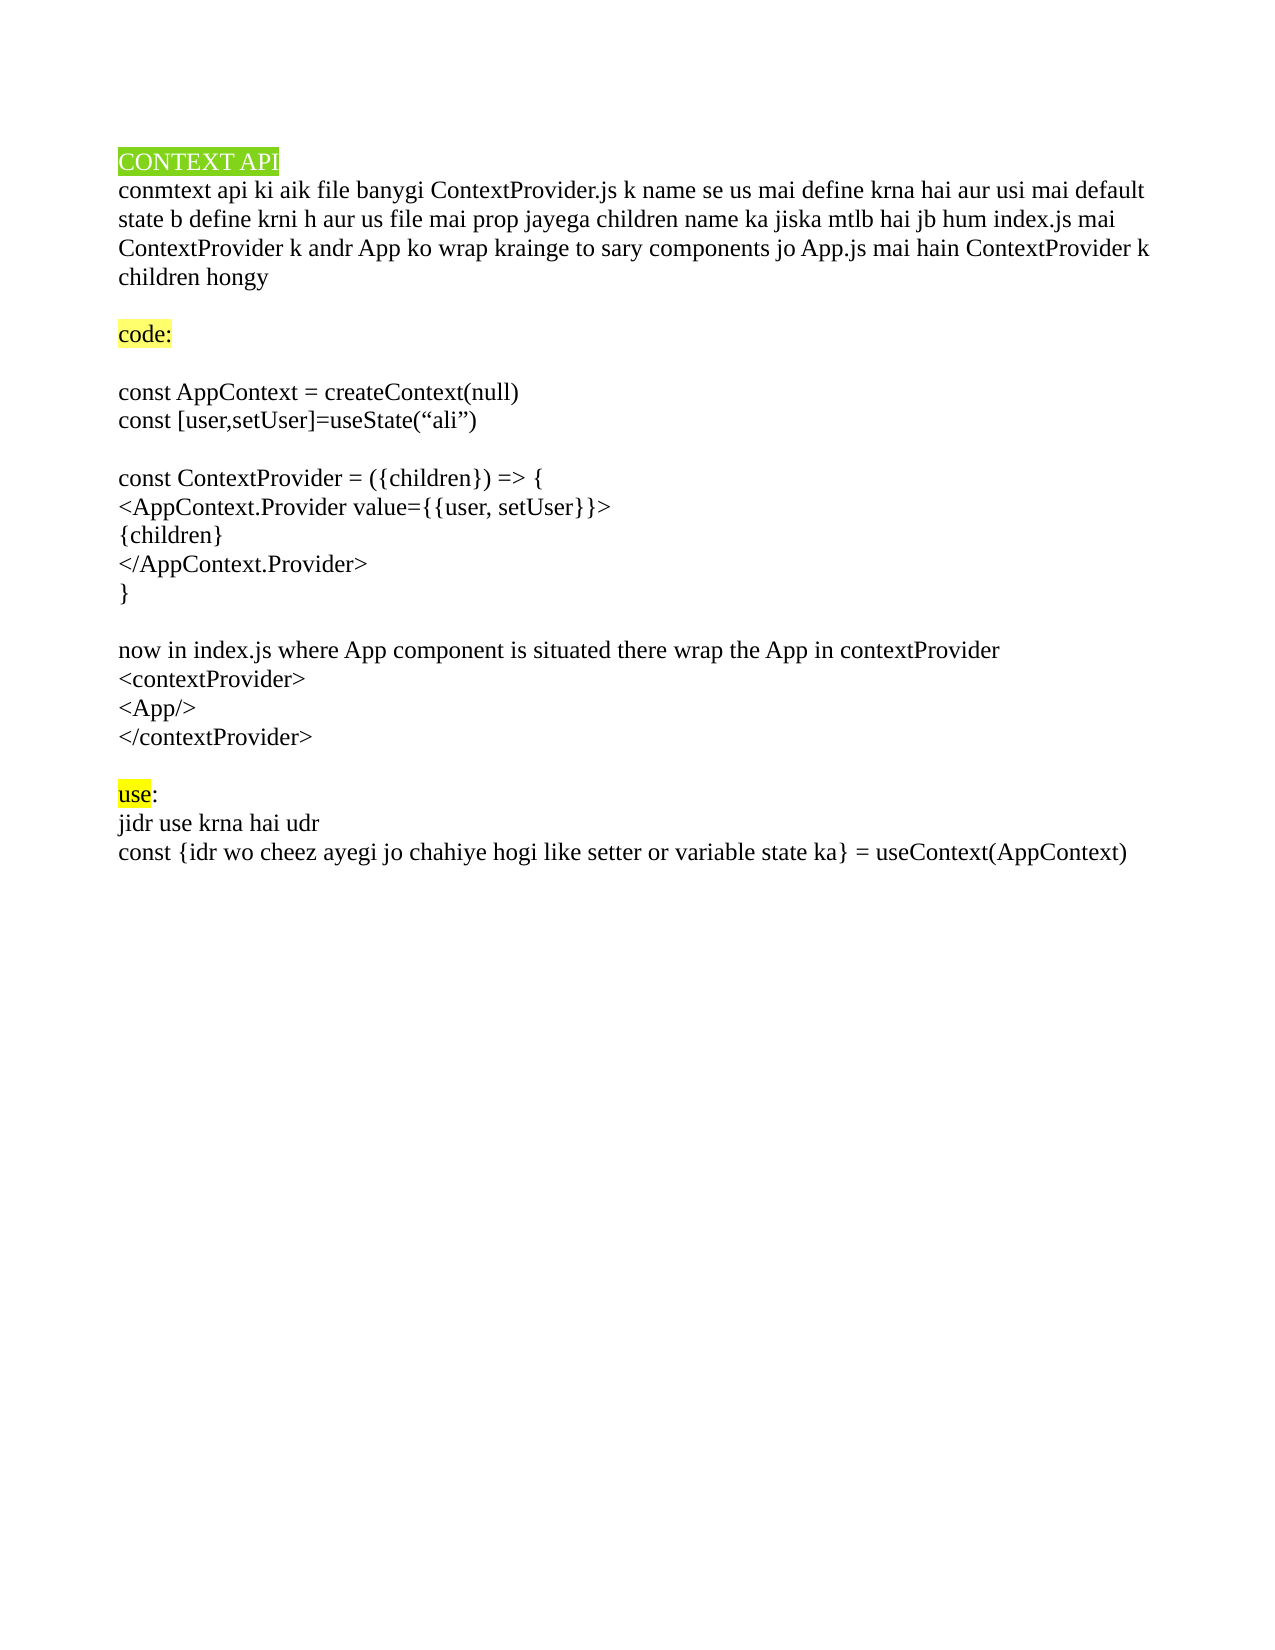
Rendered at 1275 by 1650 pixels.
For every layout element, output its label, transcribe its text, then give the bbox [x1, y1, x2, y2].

text {children} [118, 521, 1157, 549]
text code: [118, 319, 1157, 348]
text const [user,setUser]=useState(“ali”) [118, 406, 1157, 434]
text CONTEXT API [118, 147, 1157, 176]
text <App/> [118, 693, 1157, 722]
text const {idr wo cheez ayegi jo chahiye hogi like setter or variable state ka} = useContext(AppContext) [118, 837, 1157, 866]
text <AppContext.Provider value={{user, setUser}}> [118, 492, 1157, 521]
text } [118, 578, 1157, 607]
text jidr use krna hai udr [118, 808, 1157, 837]
text <contextProvider> [118, 664, 1157, 693]
text const AppContext = createContext(null) [118, 377, 1157, 406]
text use: [118, 779, 1157, 808]
text </AppContext.Provider> [118, 549, 1157, 578]
text now in index.js where App component is situated there wrap the App in contextProvider [118, 636, 1157, 664]
text const ContextProvider = ({children}) => { [118, 463, 1157, 492]
text </contextProvider> [118, 722, 1157, 751]
text conmtext api ki aik file banygi ContextProvider.js k name se us mai define krna hai aur usi mai default state b define krni h aur us file mai prop jayega children name ka jiska mtlb hai jb hum index.js mai ContextProvider k andr App ko wrap krainge to sary components jo App.js mai hain ContextProvider k children hongy [118, 176, 1157, 291]
